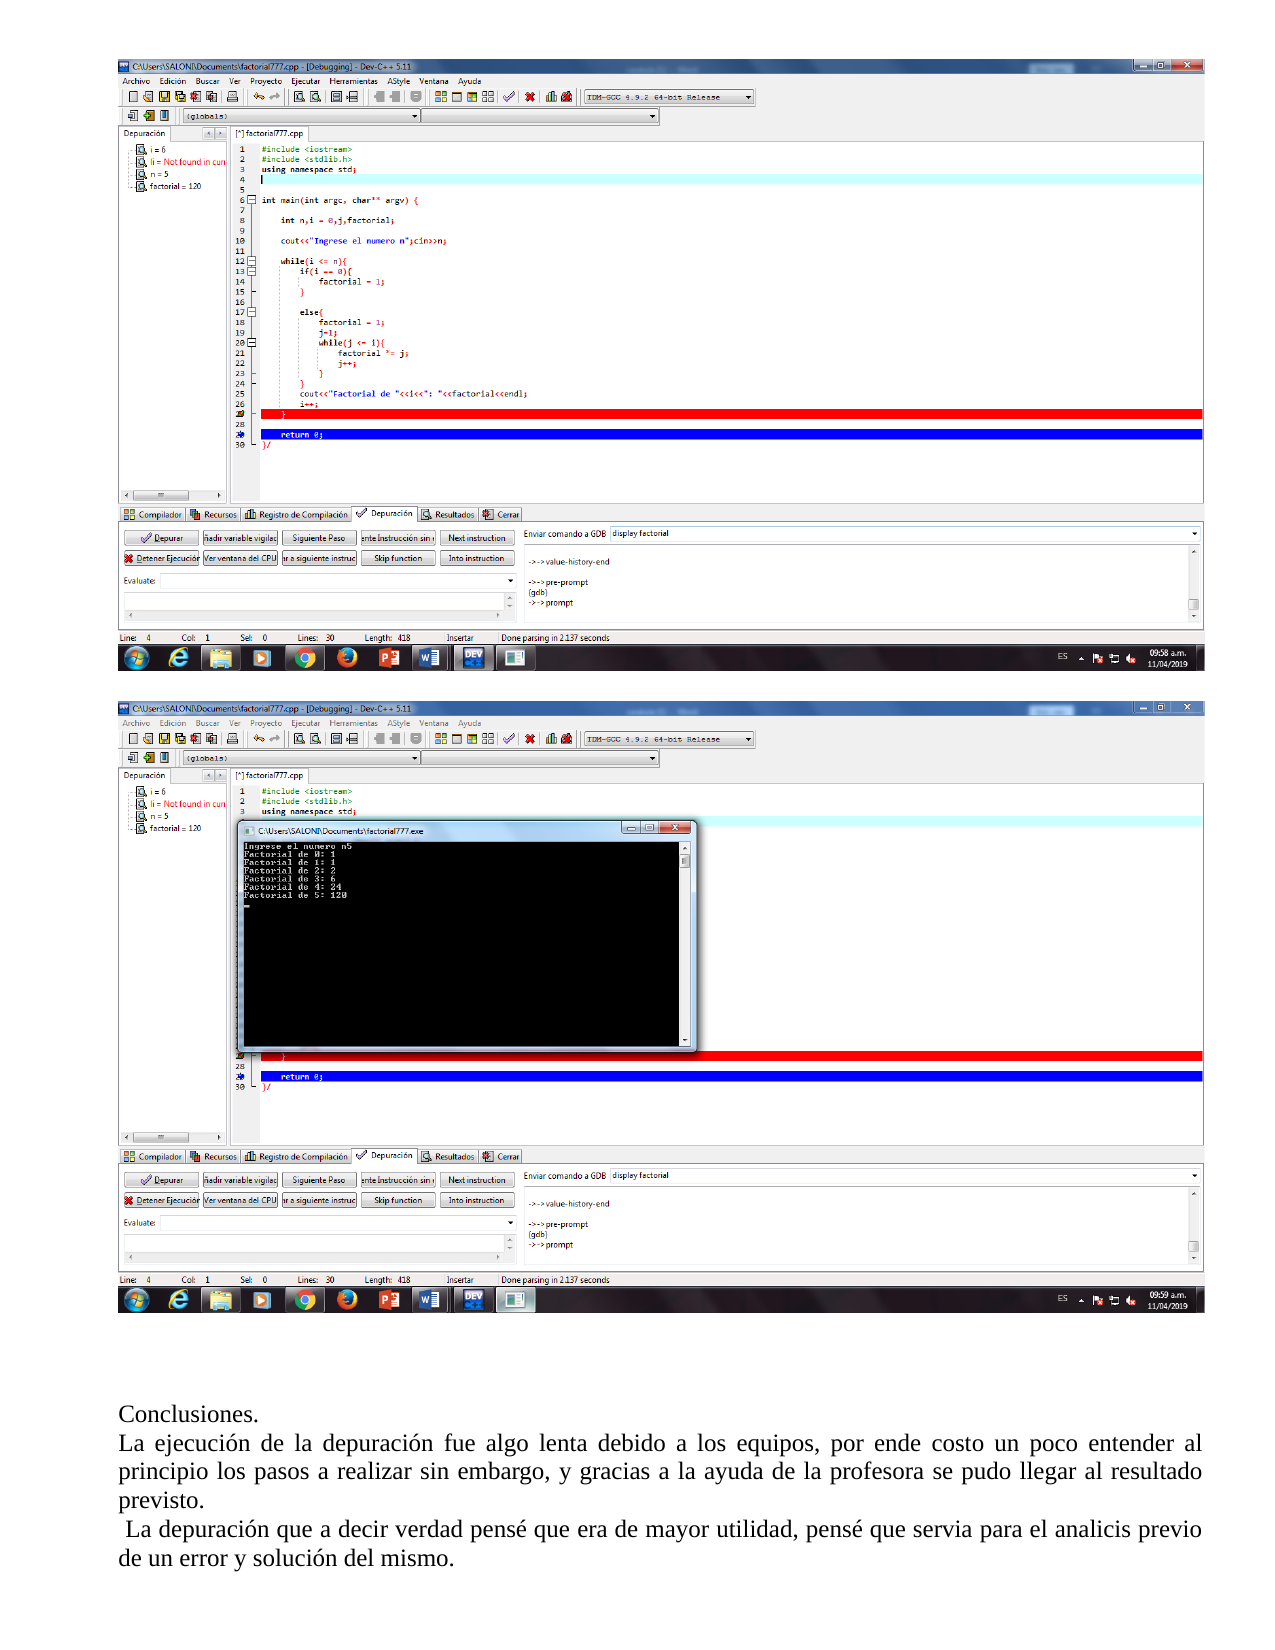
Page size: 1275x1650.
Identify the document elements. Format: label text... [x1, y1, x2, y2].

text La ejecución de la depuración fue algo lenta debido a los equipos, por ende costo un poco entender al principio los pasos a realizar sin embargo, y gracias a la ayuda de la profesora se pudo llegar al resultado previsto. [118, 1428, 1205, 1514]
text La depuración que a decir verdad pensé que era de mayor utilidad, pensé que servia para el analicis previo de un error y solución del mismo. [118, 1514, 1205, 1571]
text Conclusiones. [118, 1399, 1205, 1428]
